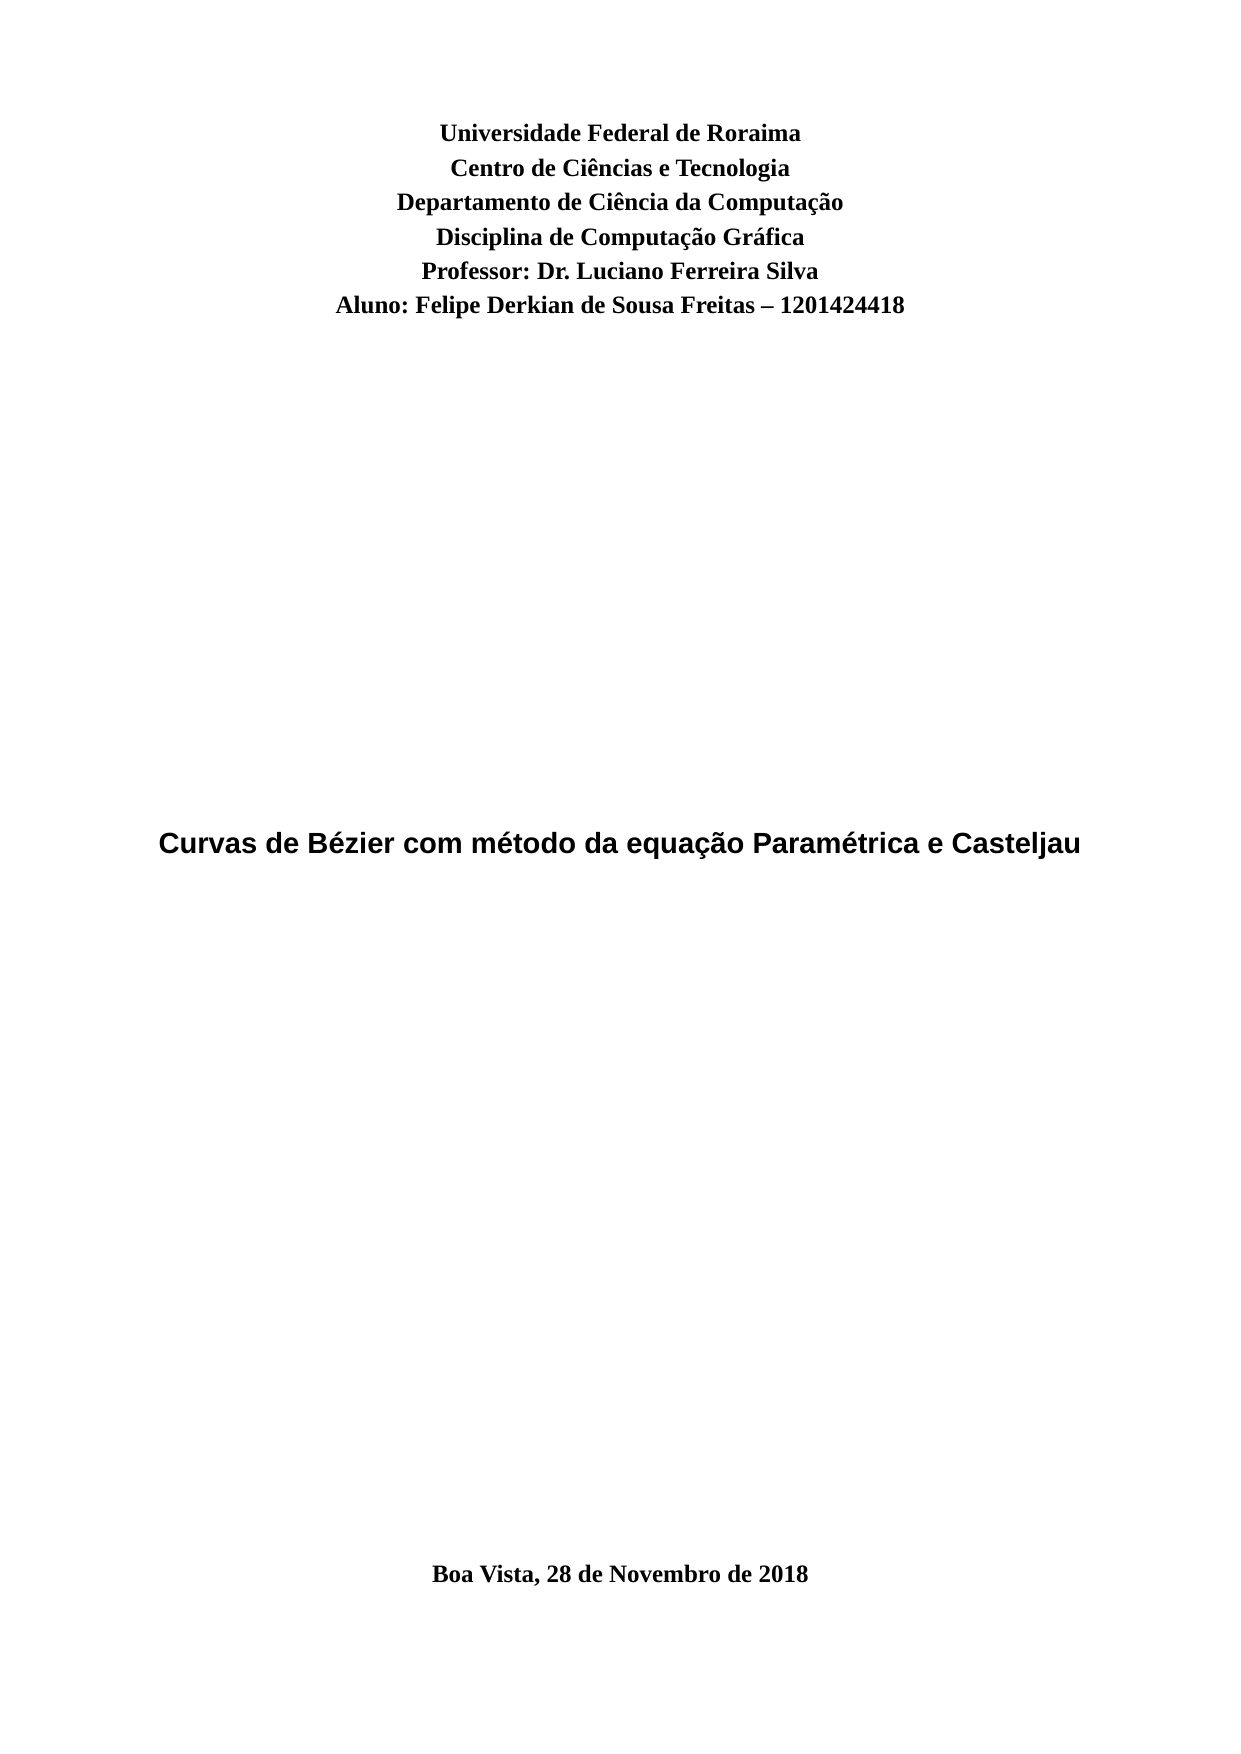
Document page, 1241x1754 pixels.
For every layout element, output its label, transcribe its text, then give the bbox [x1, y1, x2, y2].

text Universidade Federal de Roraima [118, 118, 1122, 147]
text Boa Vista, 28 de Novembro de 2018 [118, 1559, 1122, 1588]
text Departamento de Ciência da Computação [118, 187, 1122, 216]
text Aluno: Felipe Derkian de Sousa Freitas – 1201424418 [118, 291, 1122, 319]
text Centro de Ciências e Tecnologia [118, 153, 1122, 181]
text Disciplina de Computação Gráfica [118, 222, 1122, 250]
text Professor: Dr. Luciano Ferreira Silva [118, 256, 1122, 285]
title Curvas de Bézier com método da equação Paramétrica e Casteljau [118, 826, 1122, 859]
